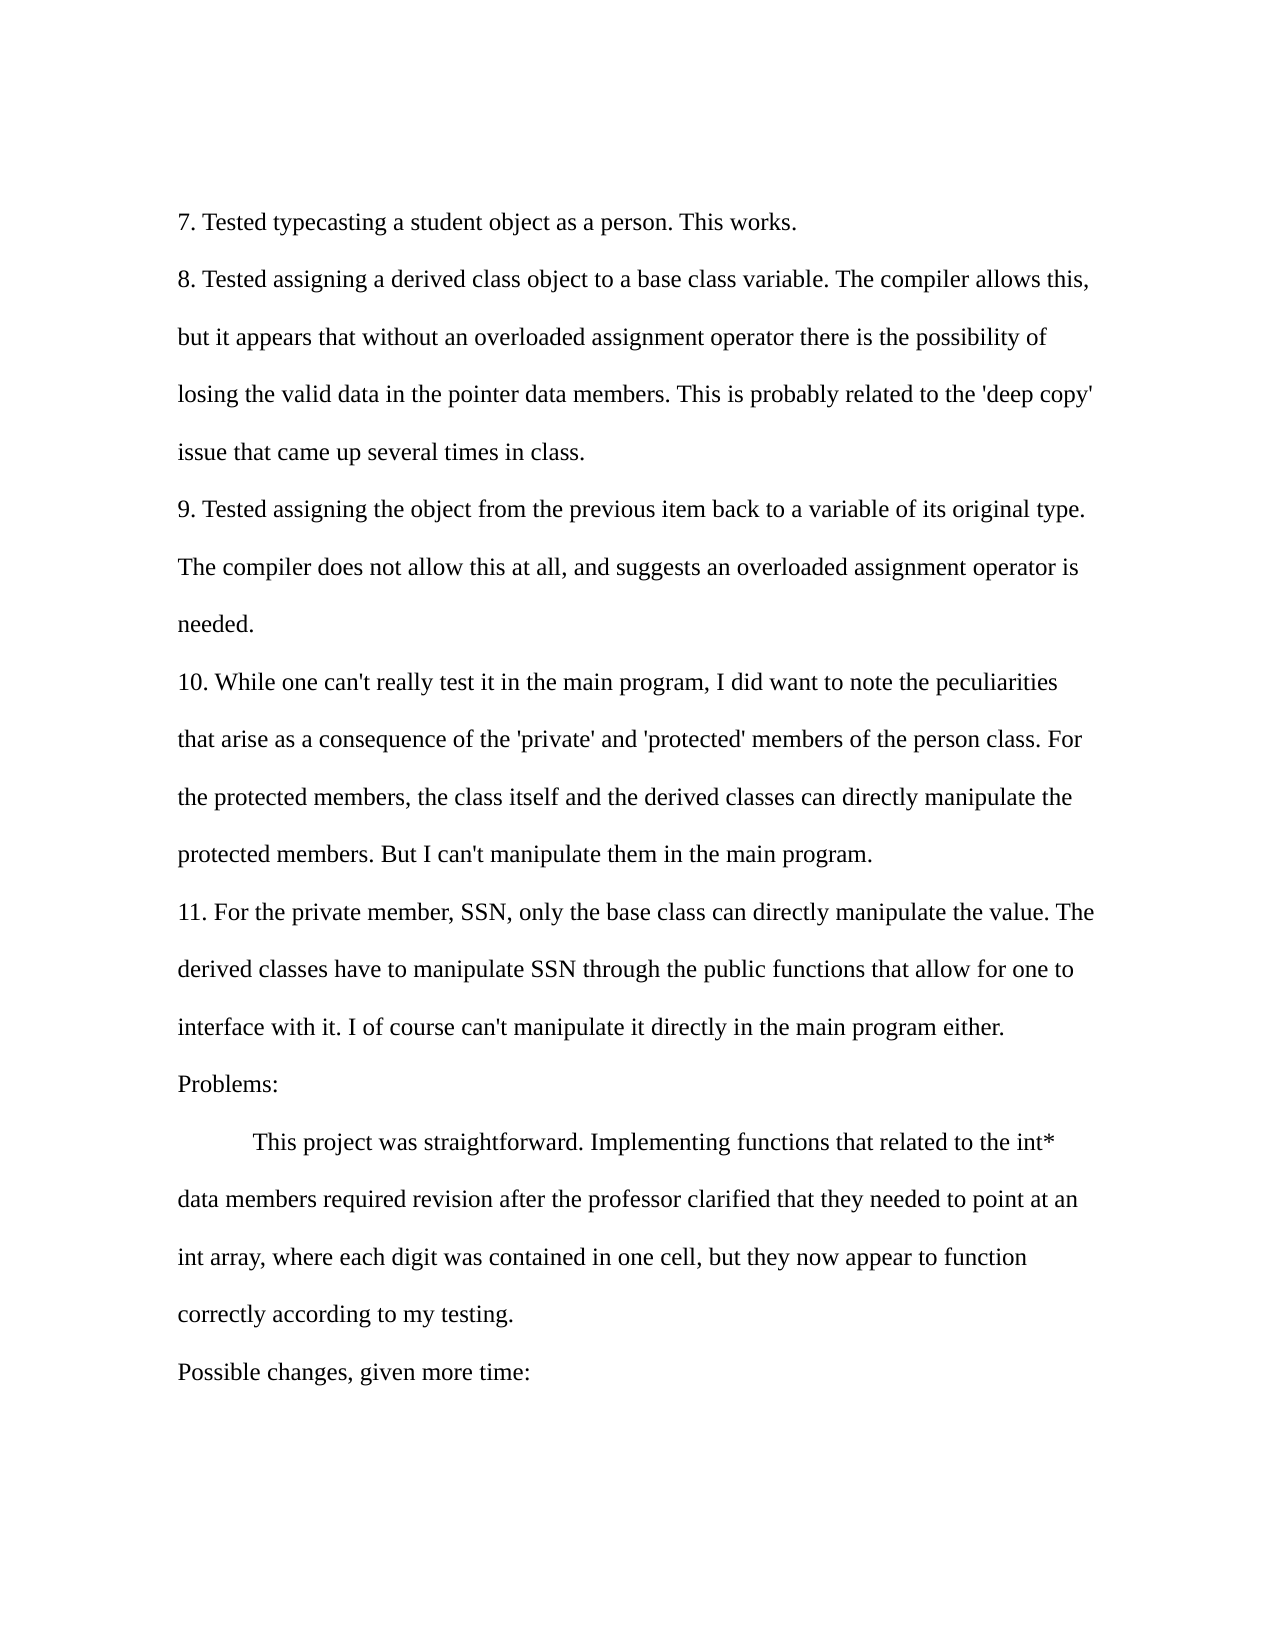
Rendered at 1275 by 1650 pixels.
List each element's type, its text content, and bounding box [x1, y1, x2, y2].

text 7. Tested typecasting a student object as a person. This works. 8. Tested assigning a derived class object to a base class variable. The compiler allows this, but it appears that without an overloaded assignment operator there is the possibility of losing the valid data in the pointer data members. This is probably related to the 'deep copy' issue that came up several times in class. 9. Tested assigning the object from the previous item back to a variable of its original type. The compiler does not allow this at all, and suggests an overloaded assignment operator is needed. 10. While one can't really test it in the main program, I did want to note the peculiarities that arise as a consequence of the 'private' and 'protected' members of the person class. For the protected members, the class itself and the derived classes can directly manipulate the protected members. But I can't manipulate them in the main program. 11. For the private member, SSN, only the base class can directly manipulate the value. The derived classes have to manipulate SSN through the public functions that allow for one to interface with it. I of course can't manipulate it directly in the main program either. Problems: This project was straightforward. Implementing functions that related to the int* data members required revision after the professor clarified that they needed to point at an int array, where each digit was contained in one cell, but they now appear to function correctly according to my testing. Possible changes, given more time: [177, 207, 1098, 1386]
